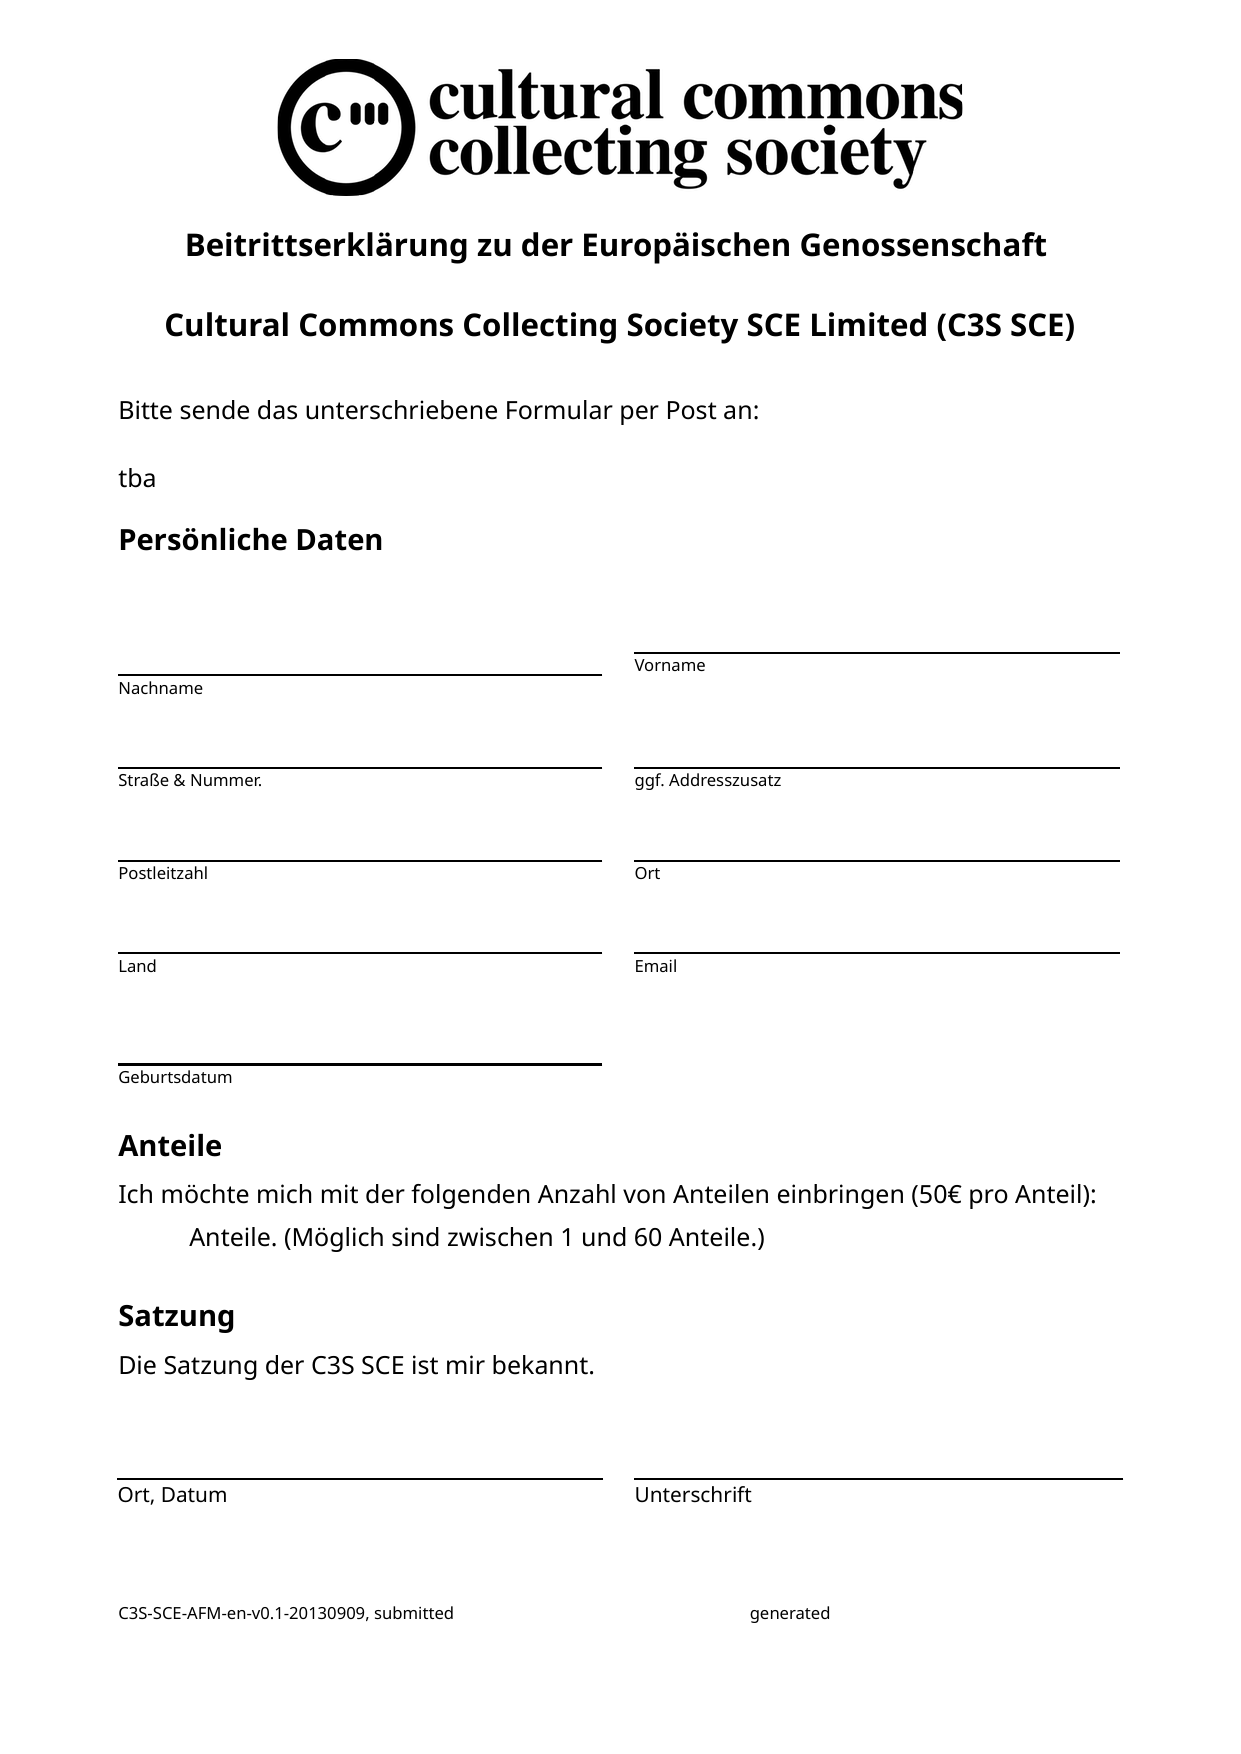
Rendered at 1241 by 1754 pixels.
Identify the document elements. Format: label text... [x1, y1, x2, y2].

table_header [117, 1441, 603, 1478]
table_cell Ort [634, 862, 1120, 884]
text Bitte sende das unterschriebene Formular per Post an: [118, 392, 1122, 427]
table_cell [634, 977, 1120, 1088]
table_header Unterschrift [634, 1480, 1123, 1508]
text C3S-SCE-AFM-en-v0.1-20130909, submitted [118, 1602, 463, 1628]
table_cell [634, 885, 1120, 952]
text Ich möchte mich mit der folgenden Anzahl von Anteilen einbringen (50€ pro Anteil): [118, 1177, 1122, 1211]
table_cell [118, 699, 602, 767]
table_cell [603, 885, 634, 977]
text tba [118, 461, 1122, 495]
table_cell [118, 885, 602, 952]
table_header [603, 1441, 634, 1508]
table_cell Email [634, 954, 1120, 977]
table_header Ort, Datum [117, 1480, 603, 1508]
subtitle Anteile [118, 1125, 1122, 1165]
subtitle Satzung [118, 1295, 1122, 1335]
picture [277, 59, 963, 196]
subtitle Beitrittserklärung zu der Europäischen Genossenschaft [118, 223, 1122, 266]
table_cell Straße & Nummer. [118, 769, 602, 792]
table_header Vorname [634, 654, 1120, 699]
table_header [118, 584, 602, 674]
text generated [737, 1602, 839, 1628]
subtitle Persönliche Daten [118, 520, 1122, 559]
table_cell [634, 699, 1120, 767]
table_cell Land [118, 954, 602, 977]
table_cell Geburtsdatum [118, 1066, 602, 1088]
table_cell [118, 977, 602, 1063]
table_header Nachname [118, 676, 602, 699]
table_cell [603, 977, 634, 1088]
table_header [634, 584, 1120, 652]
table_cell Postleitzahl [118, 862, 602, 884]
table_cell [118, 792, 602, 860]
table_cell [603, 792, 634, 884]
table_header [634, 1441, 1123, 1478]
text Anteile. (Möglich sind zwischen 1 und 60 Anteile.) [189, 1211, 1122, 1270]
text Die Satzung der C3S SCE ist mir bekannt. [118, 1348, 1122, 1382]
subtitle Cultural Commons Collecting Society SCE Limited (C3S SCE) [118, 303, 1122, 346]
table_header [603, 584, 634, 699]
table_cell ggf. Addresszusatz [634, 769, 1120, 792]
table_cell [634, 792, 1120, 860]
table_cell [603, 699, 634, 792]
